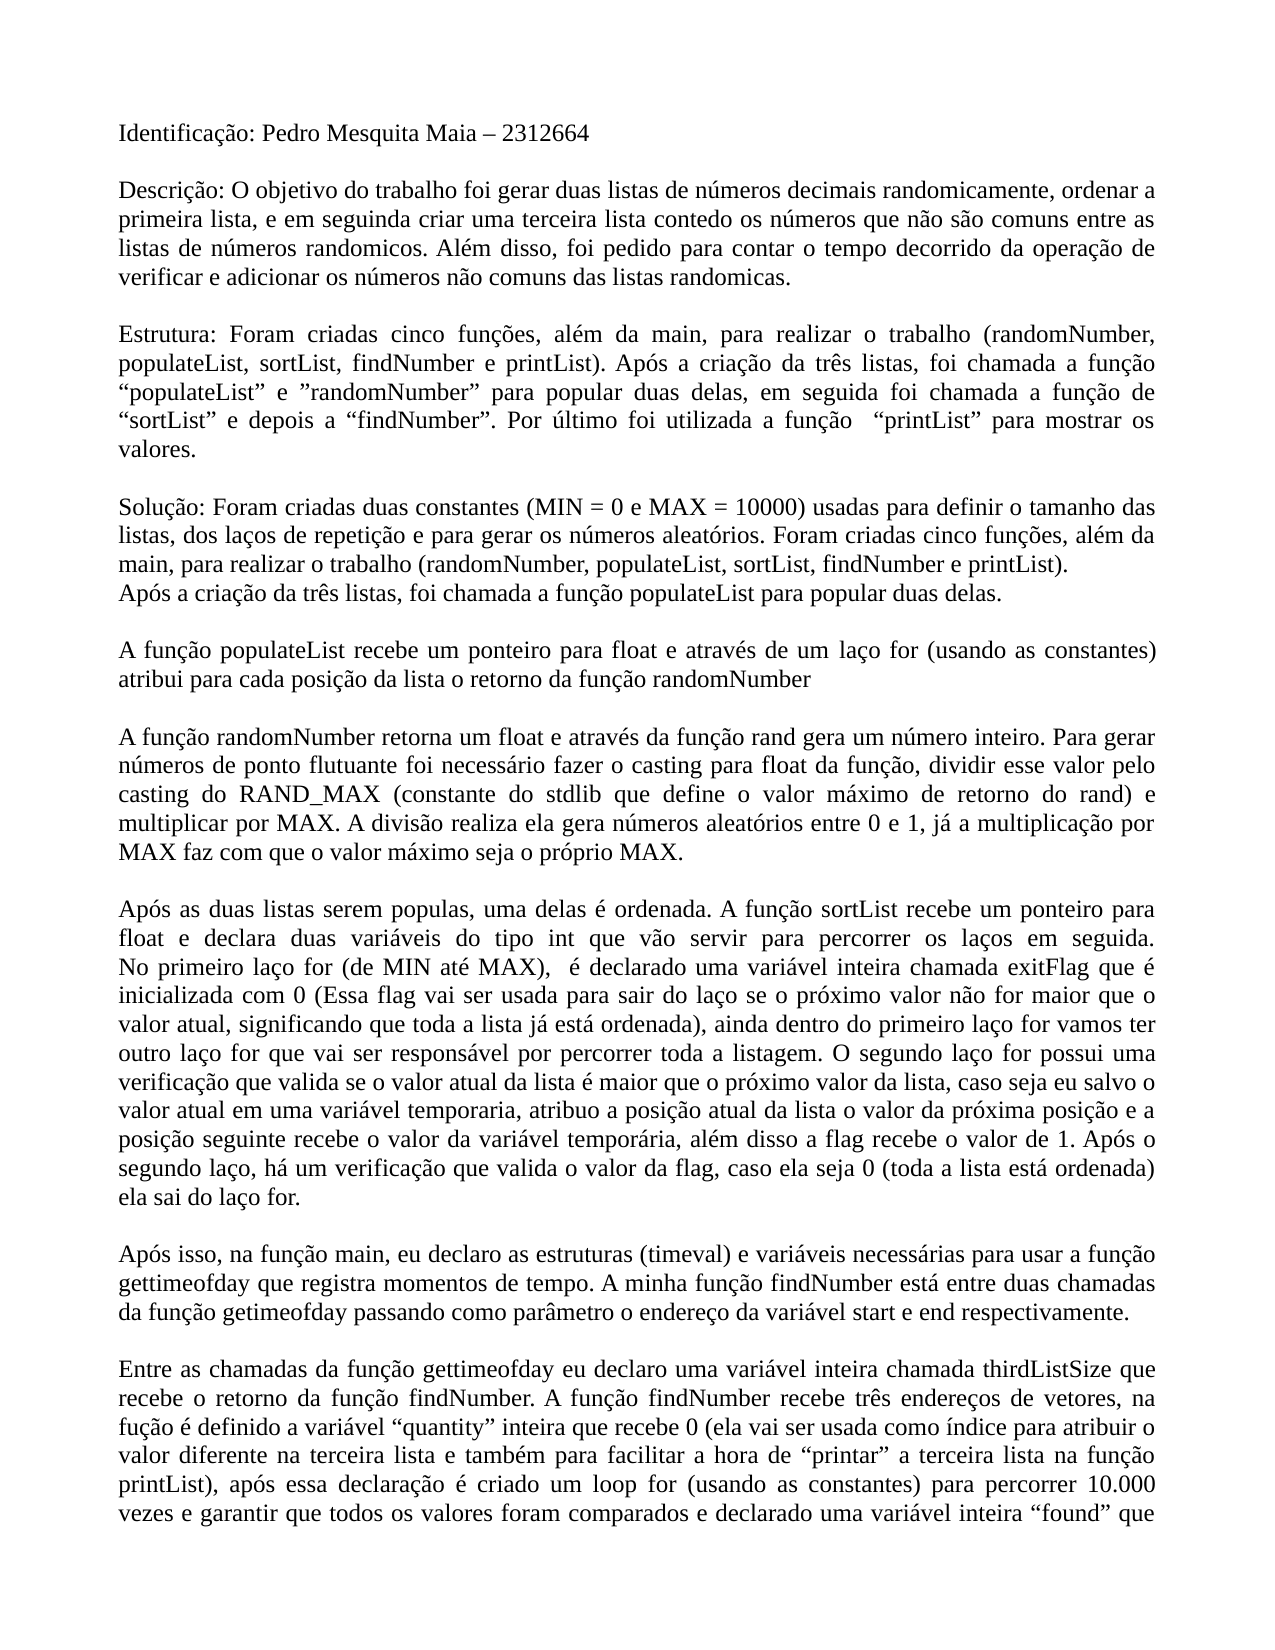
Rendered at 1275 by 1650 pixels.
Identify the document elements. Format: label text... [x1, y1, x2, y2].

text Identificação: Pedro Mesquita Maia – 2312664 [118, 118, 1157, 147]
text Estrutura: Foram criadas cinco funções, além da main, para realizar o trabalho (randomNumber, populateList, sortList, findNumber e printList). Após a criação da três listas, foi chamada a função “populateList” e ”randomNumber” para popular duas delas, em seguida foi chamada a função de “sortList” e depois a “findNumber”. Por último foi utilizada a função “printList” para mostrar os valores. Solução: Foram criadas duas constantes (MIN = 0 e MAX = 10000) usadas para definir o tamanho das listas, dos laços de repetição e para gerar os números aleatórios. Foram criadas cinco funções, além da main, para realizar o trabalho (randomNumber, populateList, sortList, findNumber e printList). [118, 319, 1157, 578]
text Descrição: O objetivo do trabalho foi gerar duas listas de números decimais randomicamente, ordenar a primeira lista, e em seguinda criar uma terceira lista contedo os números que não são comuns entre as listas de números randomicos. Além disso, foi pedido para contar o tempo decorrido da operação de verificar e adicionar os números não comuns das listas randomicas. [118, 176, 1157, 291]
text Após isso, na função main, eu declaro as estruturas (timeval) e variáveis necessárias para usar a função gettimeofday que registra momentos de tempo. A minha função findNumber está entre duas chamadas da função getimeofday passando como parâmetro o endereço da variável start e end respectivamente. [118, 1239, 1157, 1326]
text Após a criação da três listas, foi chamada a função populateList para popular duas delas. [118, 578, 1157, 607]
text A função populateList recebe um ponteiro para float e através de um laço for (usando as constantes) atribui para cada posição da lista o retorno da função randomNumber [118, 636, 1157, 693]
text Entre as chamadas da função gettimeofday eu declaro uma variável inteira chamada thirdListSize que recebe o retorno da função findNumber. A função findNumber recebe três endereços de vetores, na fução é definido a variável “quantity” inteira que recebe 0 (ela vai ser usada como índice para atribuir o valor diferente na terceira lista e também para facilitar a hora de “printar” a terceira lista na função printList), após essa declaração é criado um loop for (usando as constantes) para percorrer 10.000 vezes e garantir que todos os valores foram comparados e declarado uma variável inteira “found” que [118, 1354, 1157, 1527]
text A função randomNumber retorna um float e através da função rand gera um número inteiro. Para gerar números de ponto flutuante foi necessário fazer o casting para float da função, dividir esse valor pelo casting do RAND_MAX (constante do stdlib que define o valor máximo de retorno do rand) e multiplicar por MAX. A divisão realiza ela gera números aleatórios entre 0 e 1, já a multiplicação por MAX faz com que o valor máximo seja o próprio MAX. [118, 722, 1157, 866]
text Após as duas listas serem populas, uma delas é ordenada. A função sortList recebe um ponteiro para float e declara duas variáveis do tipo int que vão servir para percorrer os laços em seguida. No primeiro laço for (de MIN até MAX), é declarado uma variável inteira chamada exitFlag que é inicializada com 0 (Essa flag vai ser usada para sair do laço se o próximo valor não for maior que o valor atual, significando que toda a lista já está ordenada), ainda dentro do primeiro laço for vamos ter outro laço for que vai ser responsável por percorrer toda a listagem. O segundo laço for possui uma verificação que valida se o valor atual da lista é maior que o próximo valor da lista, caso seja eu salvo o valor atual em uma variável temporaria, atribuo a posição atual da lista o valor da próxima posição e a posição seguinte recebe o valor da variável temporária, além disso a flag recebe o valor de 1. Após o segundo laço, há um verificação que valida o valor da flag, caso ela seja 0 (toda a lista está ordenada) ela sai do laço for. [118, 894, 1157, 1211]
